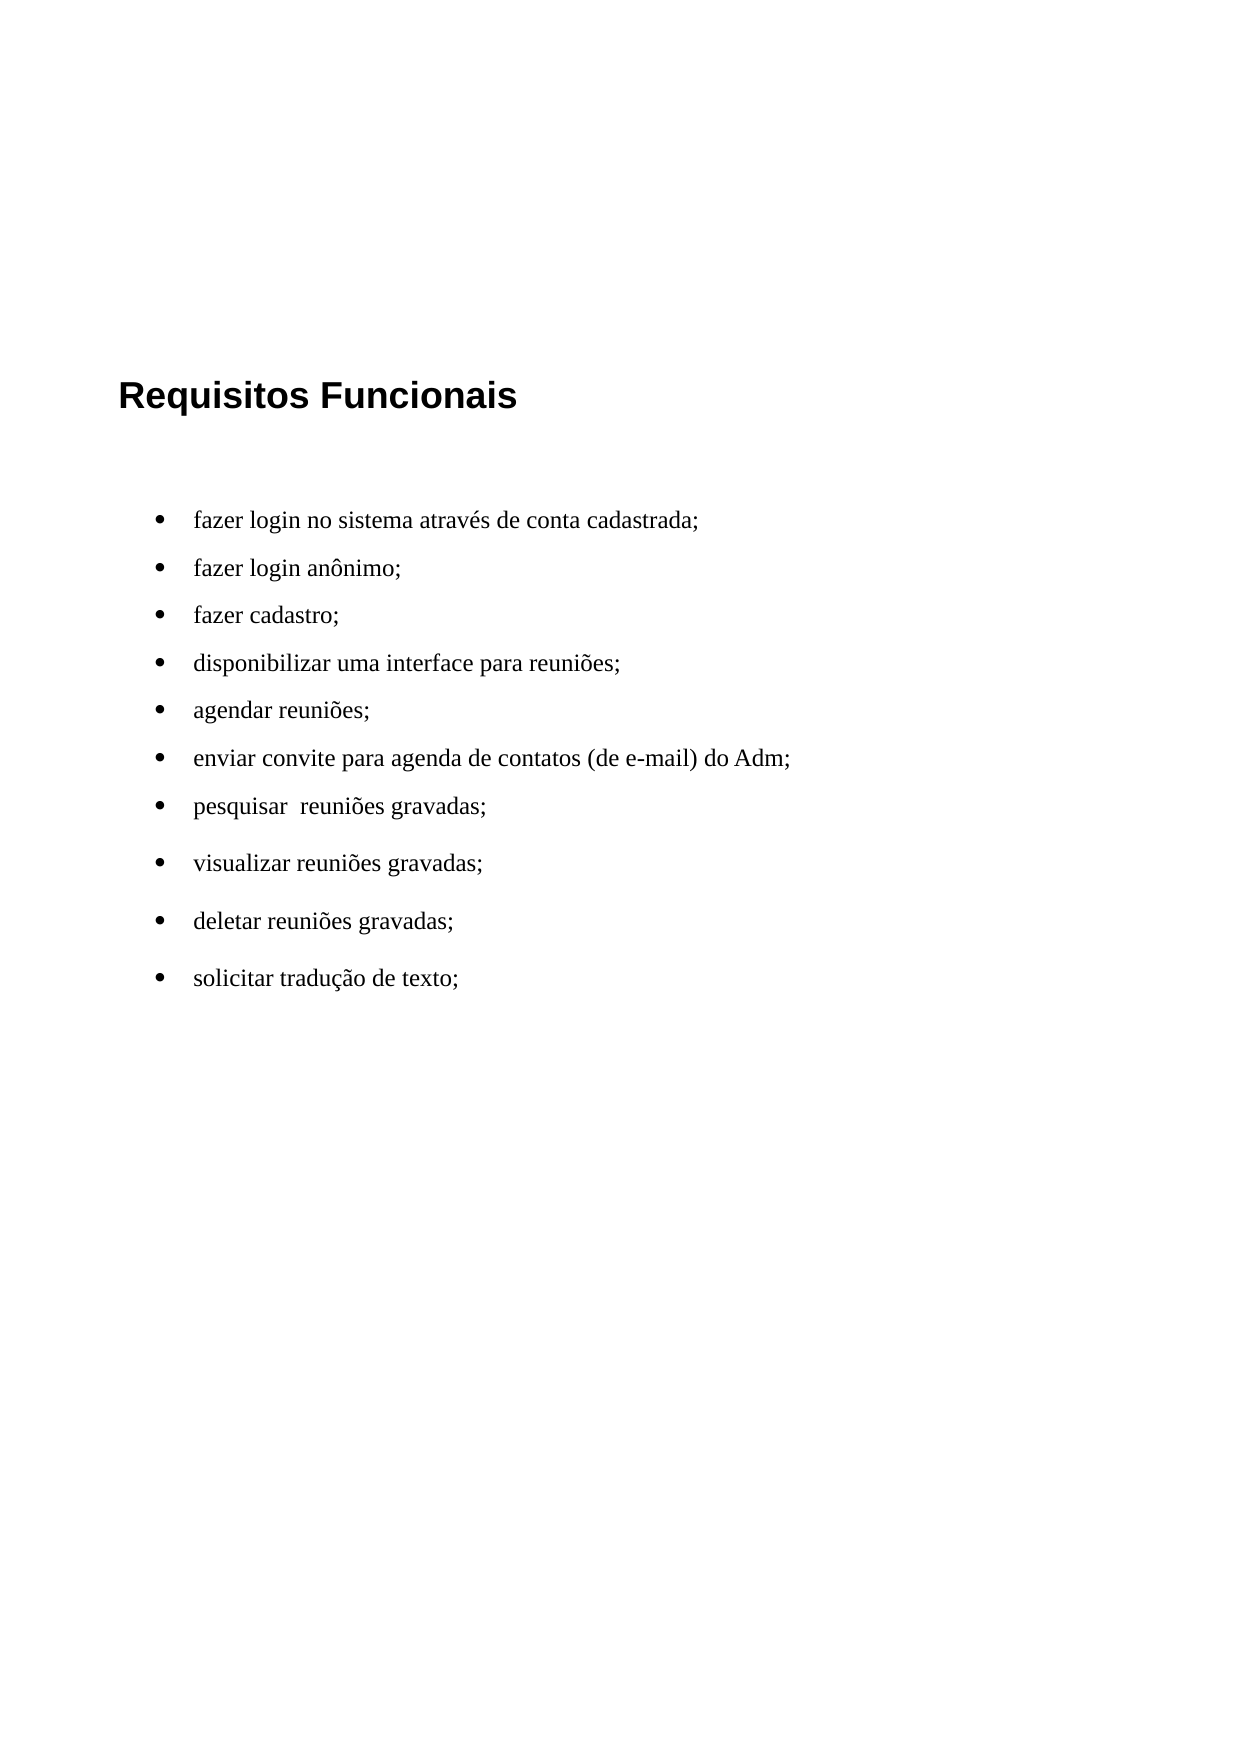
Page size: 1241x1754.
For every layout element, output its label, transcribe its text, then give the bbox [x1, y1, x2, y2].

list disponibilizar uma interface para reuniões; [156, 648, 1122, 677]
list pesquisar reuniões gravadas; [156, 791, 1122, 819]
subtitle Requisitos Funcionais [118, 373, 1122, 416]
list fazer login anônimo; [156, 553, 1122, 581]
list fazer cadastro; [156, 600, 1122, 629]
list agendar reuniões; [156, 696, 1122, 724]
list visualizar reuniões gravadas; [156, 848, 1122, 877]
list solicitar tradução de texto; [156, 963, 1122, 992]
list fazer login no sistema através de conta cadastrada; [156, 505, 1122, 534]
list deletar reuniões gravadas; [156, 906, 1122, 934]
list enviar convite para agenda de contatos (de e-mail) do Adm; [156, 743, 1122, 772]
